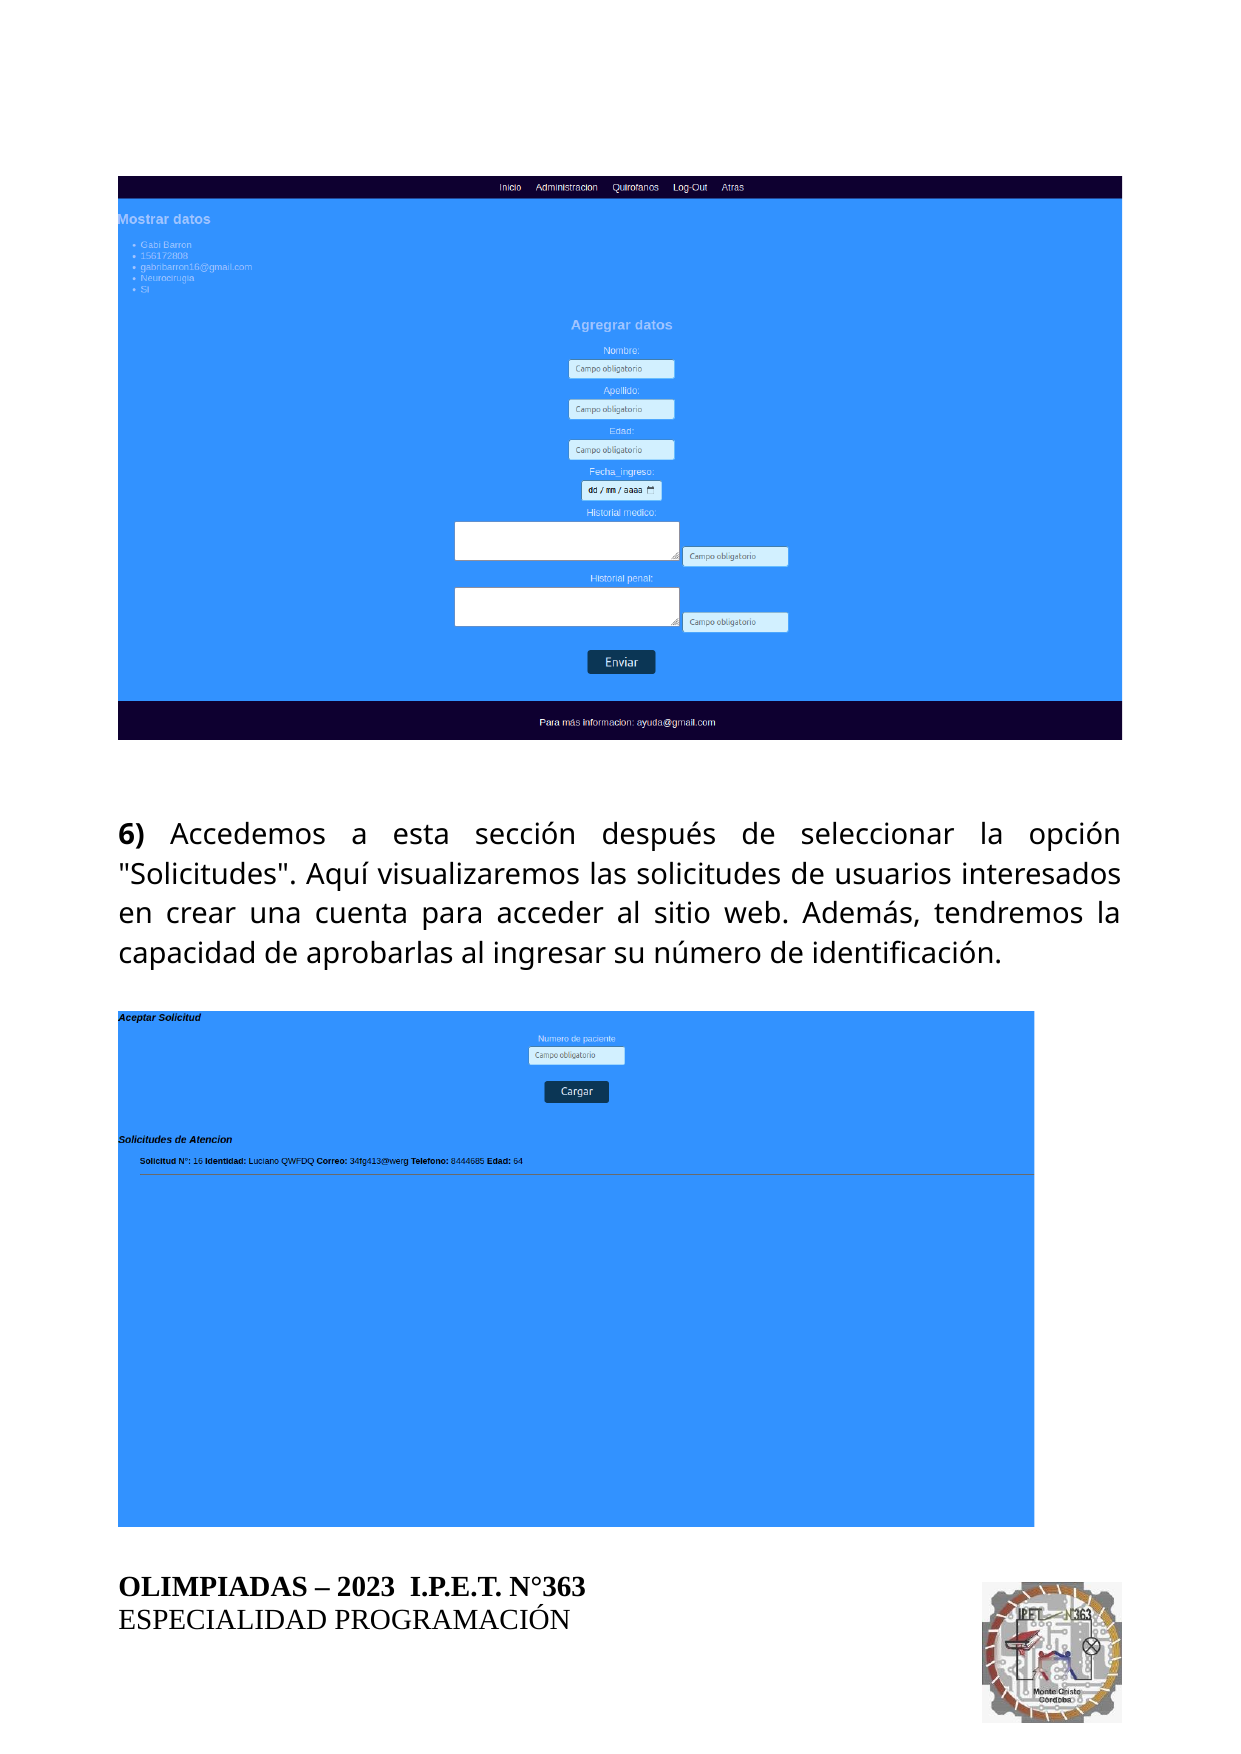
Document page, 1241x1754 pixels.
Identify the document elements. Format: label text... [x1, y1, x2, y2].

picture [118, 176, 1123, 740]
picture [982, 1582, 1122, 1723]
text 6) Accedemos a esta sección después de seleccionar la opción "Solicitudes". Aquí visualizaremos las solicitudes de usuarios interesados en crear una cuenta para acceder al sitio web. Además, tendremos la capacidad de aprobarlas al ingresar su número de identificación. [118, 813, 1122, 972]
picture [118, 1011, 1035, 1527]
